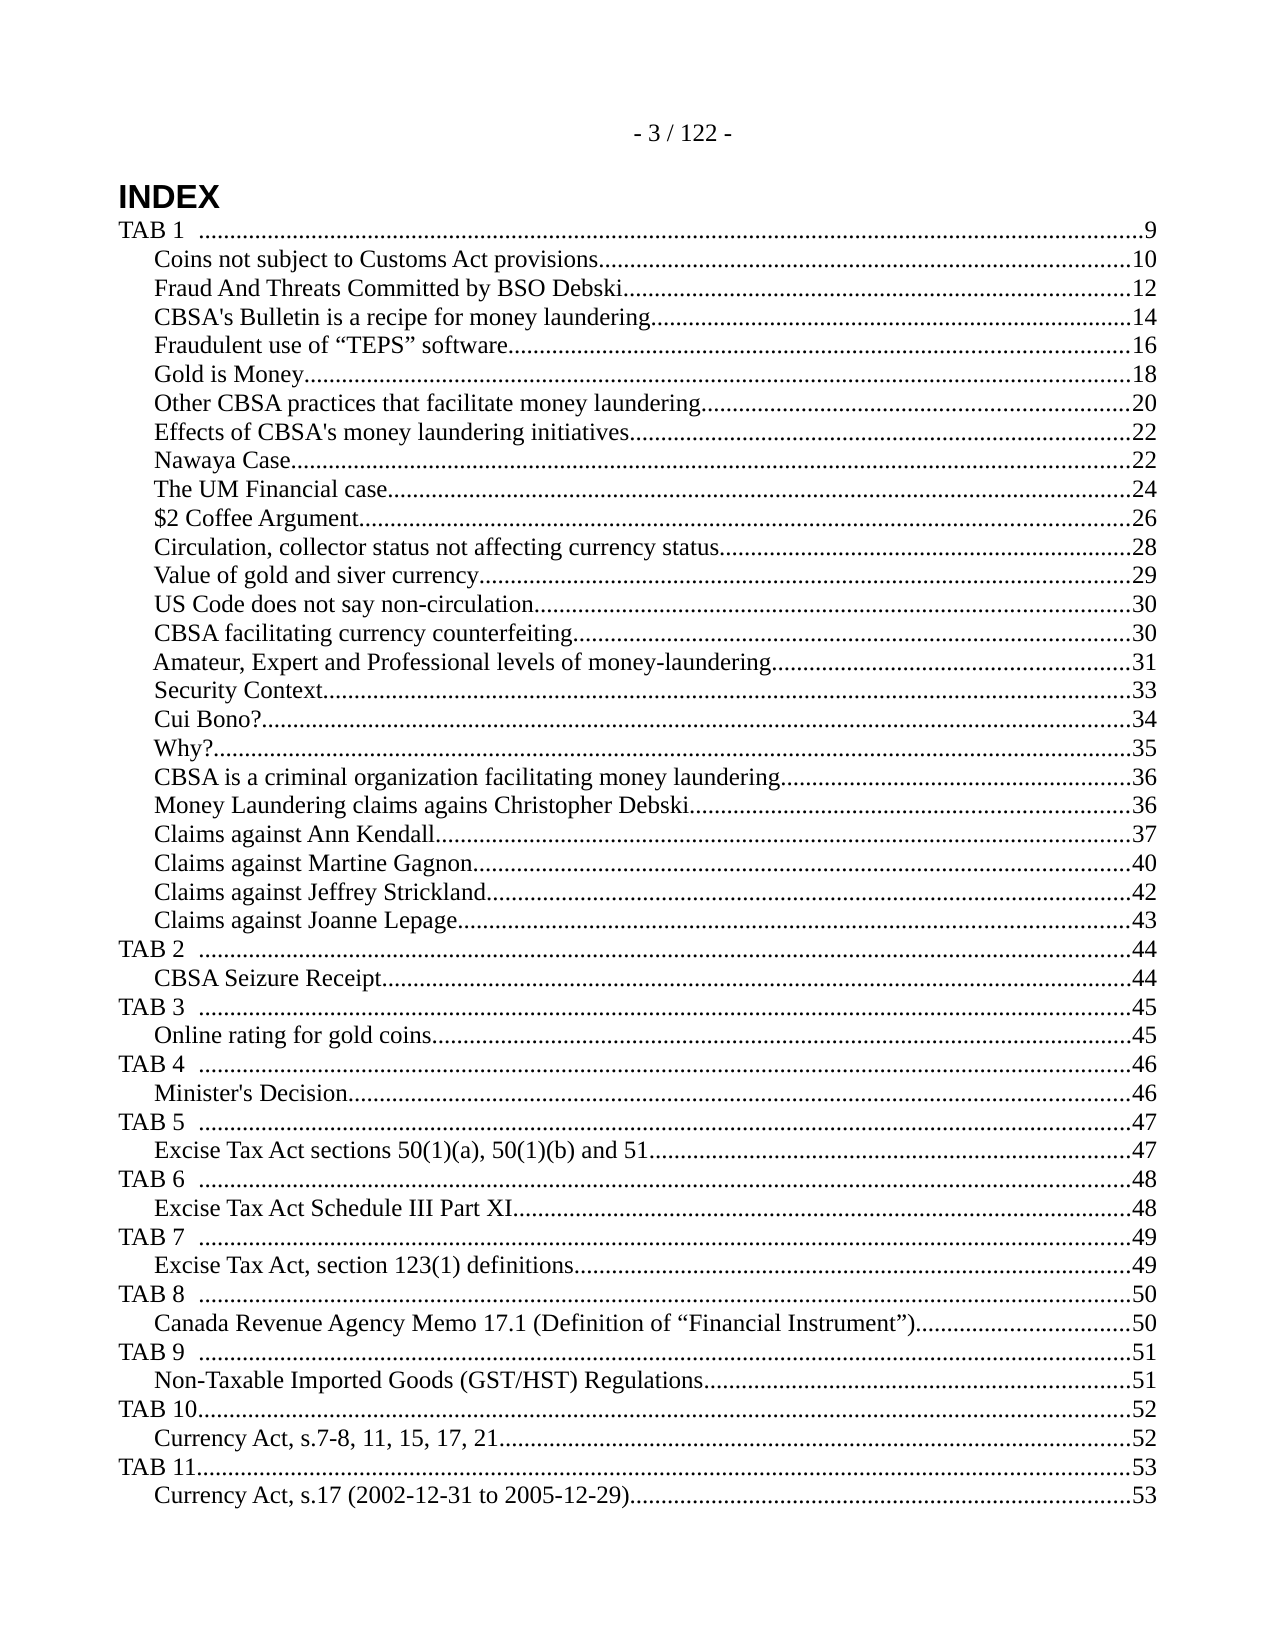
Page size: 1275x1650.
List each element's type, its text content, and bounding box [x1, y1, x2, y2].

subtitle Other CBSA practices that facilitate money laundering 20 [148, 388, 1157, 417]
subtitle Currency Act, s.17 (2002-12-31 to 2005-12-29) 53 [148, 1481, 1157, 1509]
subtitle TAB 9 51 [118, 1337, 1157, 1366]
subtitle $2 Coffee Argument 26 [148, 503, 1157, 532]
subtitle Fraudulent use of “TEPS” software 16 [148, 331, 1157, 359]
subtitle TAB 11 53 [118, 1452, 1157, 1481]
subtitle Value of gold and siver currency 29 [148, 561, 1157, 589]
subtitle TAB 1 9 [118, 216, 1157, 244]
subtitle TAB 4 46 [118, 1049, 1157, 1078]
subtitle Gold is Money 18 [148, 359, 1157, 388]
subtitle Excise Tax Act sections 50(1)(a), 50(1)(b) and 51 47 [148, 1136, 1157, 1164]
subtitle US Code does not say non-circulation 30 [148, 589, 1157, 618]
subtitle CBSA facilitating currency counterfeiting 30 [148, 618, 1157, 647]
subtitle Non-Taxable Imported Goods (GST/HST) Regulations 51 [148, 1366, 1157, 1394]
subtitle Claims against Jeffrey Strickland 42 [148, 877, 1157, 906]
subtitle TAB 2 44 [118, 934, 1157, 963]
subtitle Cui Bono? 34 [148, 704, 1157, 733]
subtitle TAB 10 52 [118, 1394, 1157, 1423]
subtitle CBSA is a criminal organization facilitating money laundering. 36 [148, 762, 1157, 791]
subtitle Canada Revenue Agency Memo 17.1 (Definition of “Financial Instrument”) 50 [148, 1308, 1157, 1337]
subtitle Amateur, Expert and Professional levels of money-laundering 31 [148, 647, 1157, 676]
subtitle Money Laundering claims agains Christopher Debski 36 [148, 791, 1157, 819]
subtitle Claims against Martine Gagnon 40 [148, 848, 1157, 877]
subtitle Excise Tax Act Schedule III Part XI 48 [148, 1193, 1157, 1222]
subtitle Circulation, collector status not affecting currency status 28 [148, 532, 1157, 561]
subtitle INDEX [118, 177, 1157, 216]
subtitle CBSA's Bulletin is a recipe for money laundering 14 [148, 302, 1157, 331]
subtitle Online rating for gold coins 45 [148, 1021, 1157, 1049]
subtitle CBSA Seizure Receipt 44 [148, 963, 1157, 992]
subtitle The UM Financial case 24 [148, 474, 1157, 503]
subtitle Fraud And Threats Committed by BSO Debski 12 [148, 273, 1157, 302]
subtitle Coins not subject to Customs Act provisions 10 [148, 244, 1157, 273]
subtitle TAB 8 50 [118, 1279, 1157, 1308]
subtitle Claims against Ann Kendall 37 [148, 819, 1157, 848]
subtitle TAB 5 47 [118, 1107, 1157, 1136]
subtitle Minister's Decision 46 [148, 1078, 1157, 1107]
subtitle Excise Tax Act, section 123(1) definitions 49 [148, 1251, 1157, 1279]
subtitle Effects of CBSA's money laundering initiatives 22 [148, 417, 1157, 446]
subtitle Security Context 33 [148, 676, 1157, 704]
subtitle TAB 3 45 [118, 992, 1157, 1021]
subtitle Why? 35 [148, 733, 1157, 762]
subtitle Nawaya Case 22 [148, 446, 1157, 474]
subtitle Currency Act, s.7-8, 11, 15, 17, 21 52 [148, 1423, 1157, 1452]
subtitle TAB 7 49 [118, 1222, 1157, 1251]
subtitle TAB 6 48 [118, 1164, 1157, 1193]
subtitle Claims against Joanne Lepage 43 [148, 906, 1157, 934]
